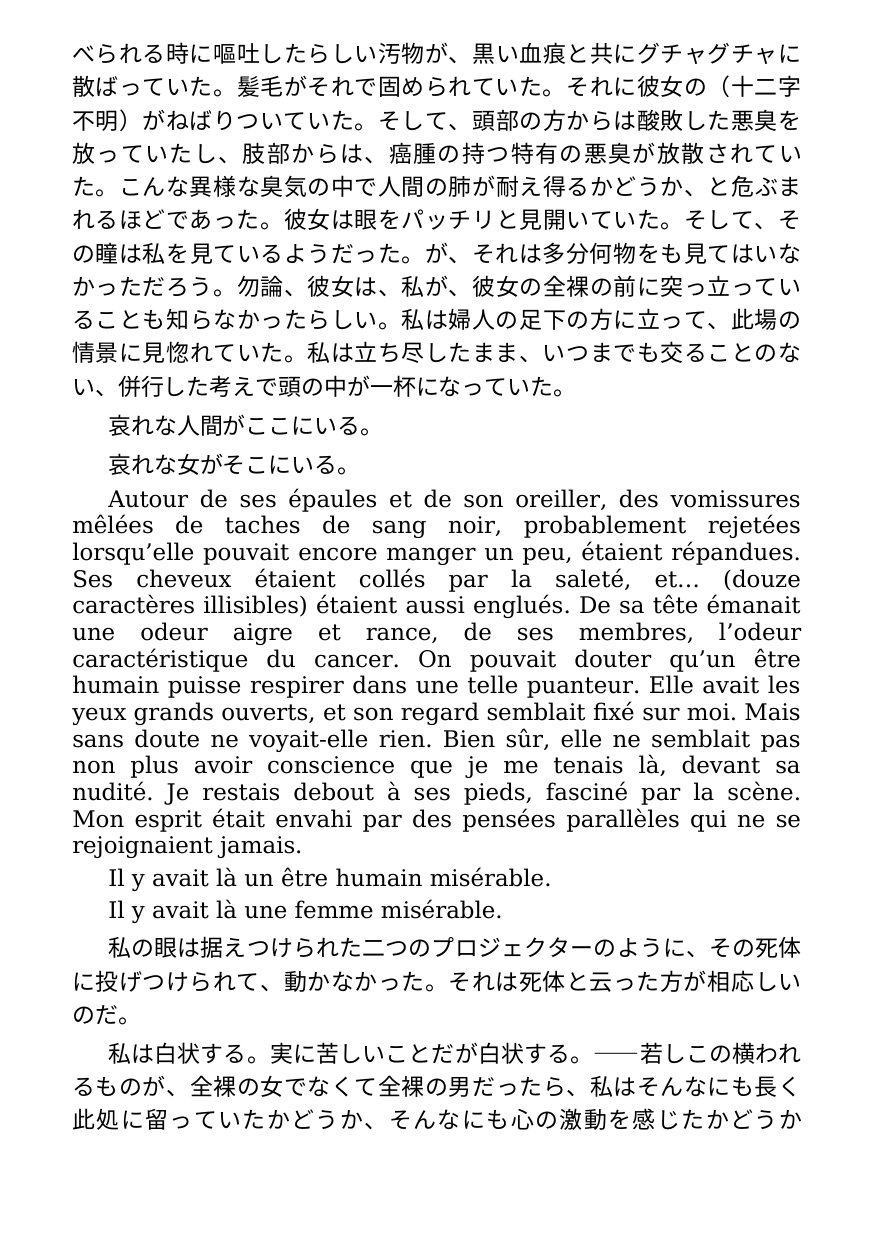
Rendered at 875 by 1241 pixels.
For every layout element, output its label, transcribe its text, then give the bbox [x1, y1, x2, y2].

text Il y avait là un être humain misérable. [72, 865, 802, 892]
text 哀れな女がそこにいる。 [72, 447, 802, 480]
text 私は白状する。実に苦しいことだが白状する。――若しこの横われるものが、全裸の女でなくて全裸の男だったら、私はそんなにも長く此処に留っていたかどうか、そんなにも心の激動を感じたかどうか [72, 1036, 802, 1136]
text Autour de ses épaules et de son oreiller, des vomissures mêlées de taches de sang noir, probablement rejetées lorsqu’elle pouvait encore manger un peu, étaient répandues. Ses cheveux étaient collés par la saleté, et… (douze caractères illisibles) étaient aussi englués. De sa tête émanait une odeur aigre et rance, de ses membres, l’odeur caractéristique du cancer. On pouvait douter qu’un être humain puisse respirer dans une telle puanteur. Elle avait les yeux grands ouverts, et son regard semblait fixé sur moi. Mais sans doute ne voyait-elle rien. Bien sûr, elle ne semblait pas non plus avoir conscience que je me tenais là, devant sa nudité. Je restais debout à ses pieds, fasciné par la scène. Mon esprit était envahi par des pensées parallèles qui ne se rejoignaient jamais. [72, 486, 802, 859]
text 私の眼は据えつけられた二つのプロジェクターのように、その死体に投げつけられて、動かなかった。それは死体と云った方が相応しいのだ。 [72, 930, 802, 1030]
text Il y avait là une femme misérable. [72, 898, 802, 924]
text 哀れな人間がここにいる。 [72, 407, 802, 441]
text べられる時に嘔吐したらしい汚物が、黒い血痕と共にグチャグチャに散ばっていた。髪毛がそれで固められていた。それに彼女の（十二字不明）がねばりついていた。そして、頭部の方からは酸敗した悪臭を放っていたし、肢部からは、癌腫の持つ特有の悪臭が放散されていた。こんな異様な臭気の中で人間の肺が耐え得るかどうか、と危ぶまれるほどであった。彼女は眼をパッチリと見開いていた。そして、その瞳は私を見ているようだった。が、それは多分何物をも見てはいなかっただろう。勿論、彼女は、私が、彼女の全裸の前に突っ立っていることも知らなかったらしい。私は婦人の足下の方に立って、此場の情景に見惚れていた。私は立ち尽したまま、いつまでも交ることのない、併行した考えで頭の中が一杯になっていた。 [72, 36, 802, 402]
